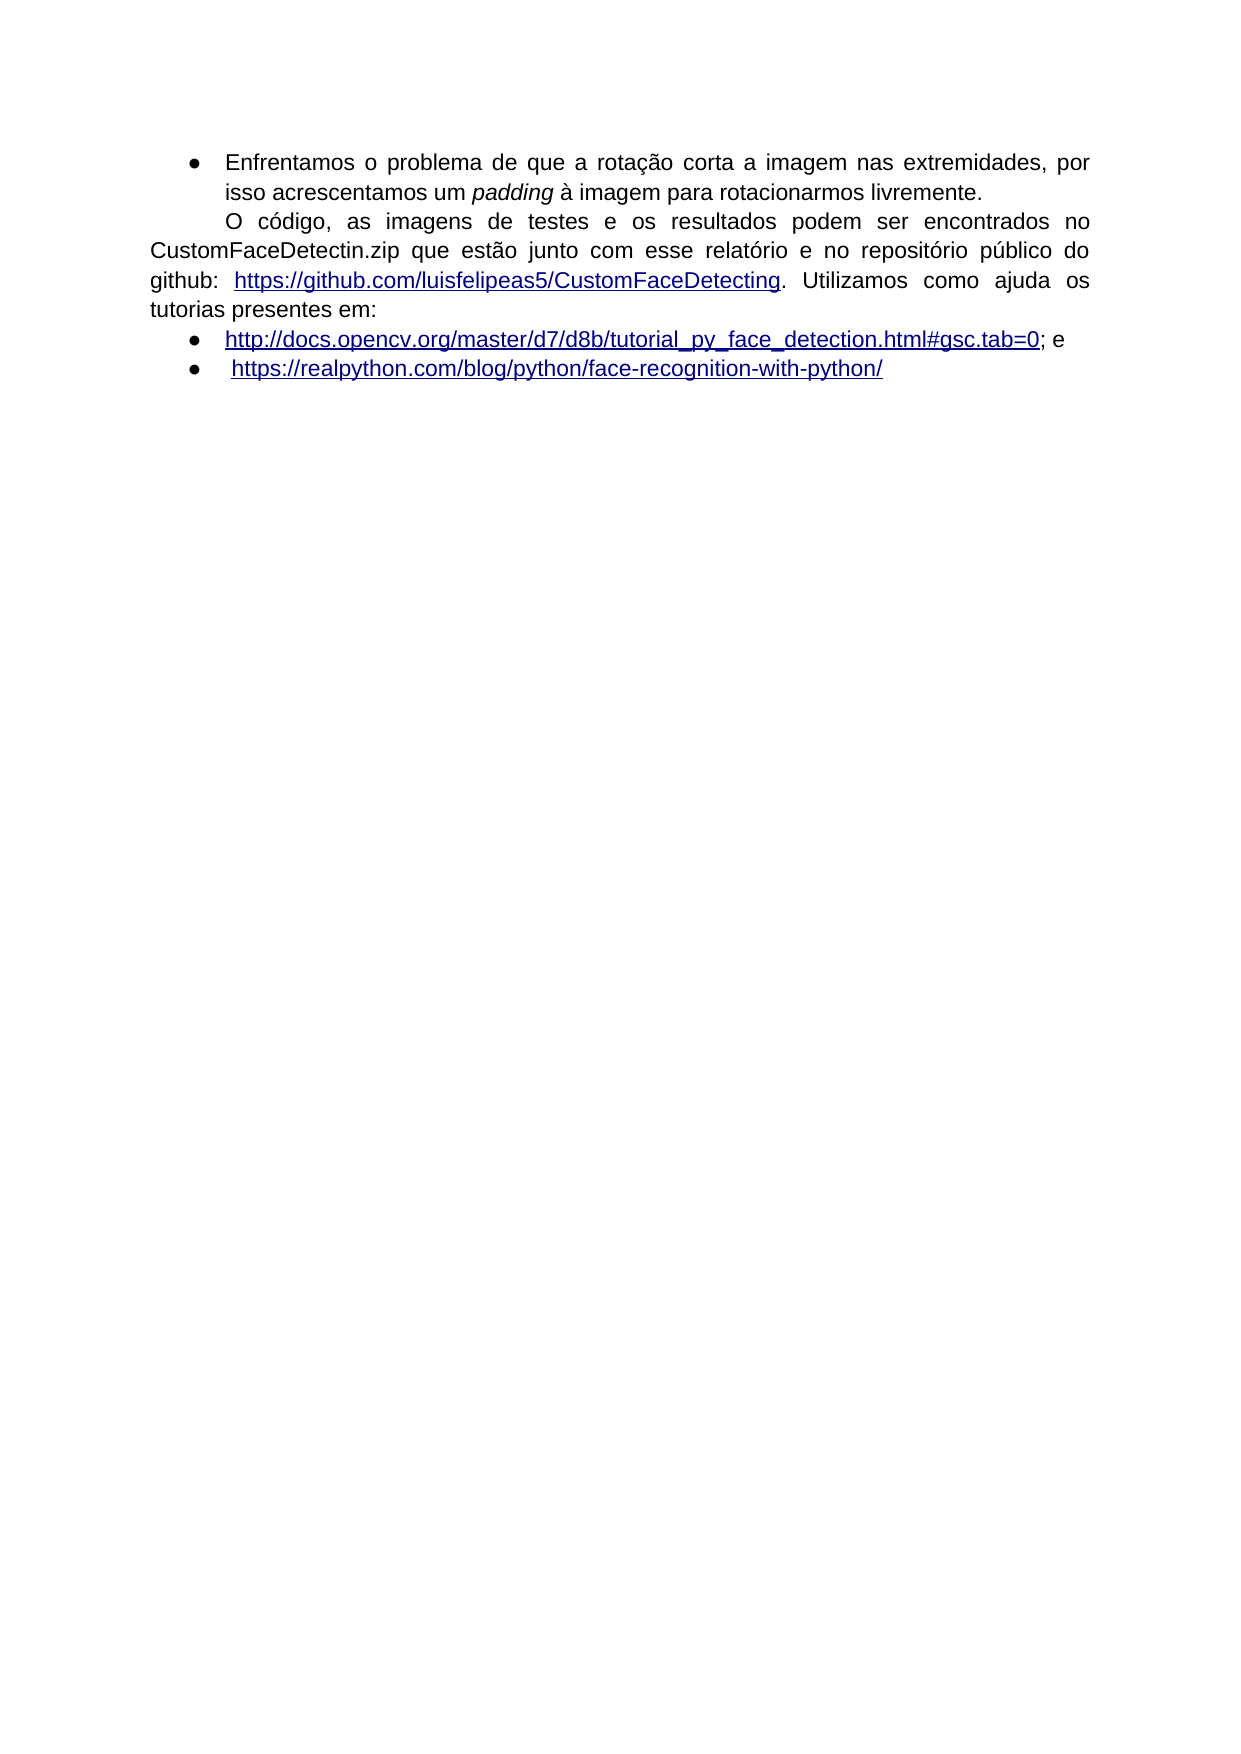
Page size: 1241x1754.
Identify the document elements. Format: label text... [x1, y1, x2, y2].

list https://realpython.com/blog/python/face-recognition-with-python/ [187, 356, 1091, 381]
text O código, as imagens de testes e os resultados podem ser encontrados no CustomFaceDetectin.zip que estão junto com esse relatório e no repositório público do github: https://github.com/luisfelipeas5/CustomFaceDetecting. Utilizamos como ajuda os tutorias presentes em: [150, 209, 1091, 322]
list Enfrentamos o problema de que a rotação corta a imagem nas extremidades, por isso acrescentamos um padding à imagem para rotacionarmos livremente. [187, 150, 1091, 205]
list http://docs.opencv.org/master/d7/d8b/tutorial_py_face_detection.html#gsc.tab=0; e [187, 326, 1091, 352]
